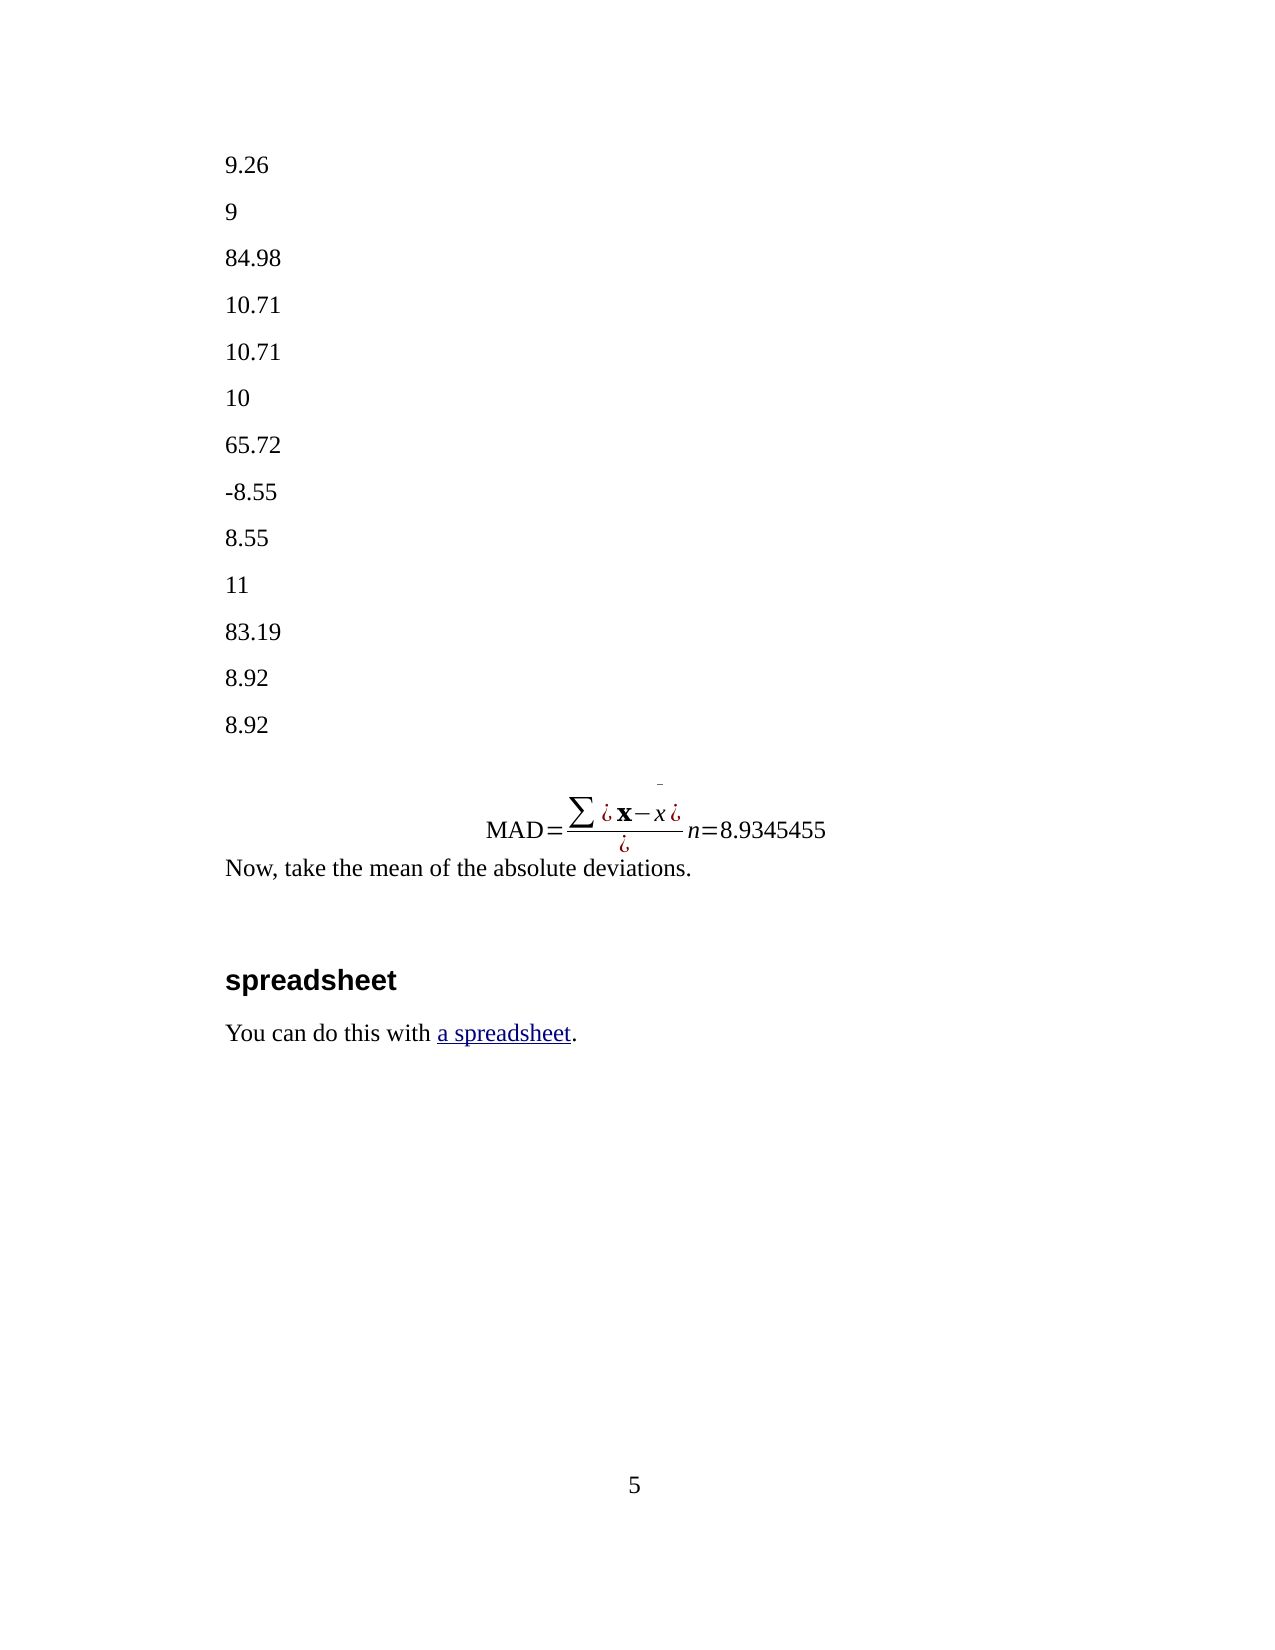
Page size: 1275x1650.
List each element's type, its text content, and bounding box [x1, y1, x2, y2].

list Now, take the mean of the absolute deviations. [187, 757, 1125, 882]
list 84.98 [187, 243, 1125, 272]
list 65.72 [187, 430, 1125, 459]
list 11 [187, 570, 1125, 599]
subtitle spreadsheet [187, 963, 1125, 996]
list 10 [187, 383, 1125, 412]
list 9 [187, 197, 1125, 225]
list 83.19 [187, 617, 1125, 645]
list 10.71 [187, 337, 1125, 365]
list You can do this with a spreadsheet. [187, 1018, 1125, 1046]
list 8.92 [187, 710, 1125, 739]
list 8.92 [187, 663, 1125, 692]
list 10.71 [187, 290, 1125, 319]
list 9.26 [187, 150, 1125, 179]
list -8.55 [187, 477, 1125, 505]
list 8.55 [187, 523, 1125, 552]
